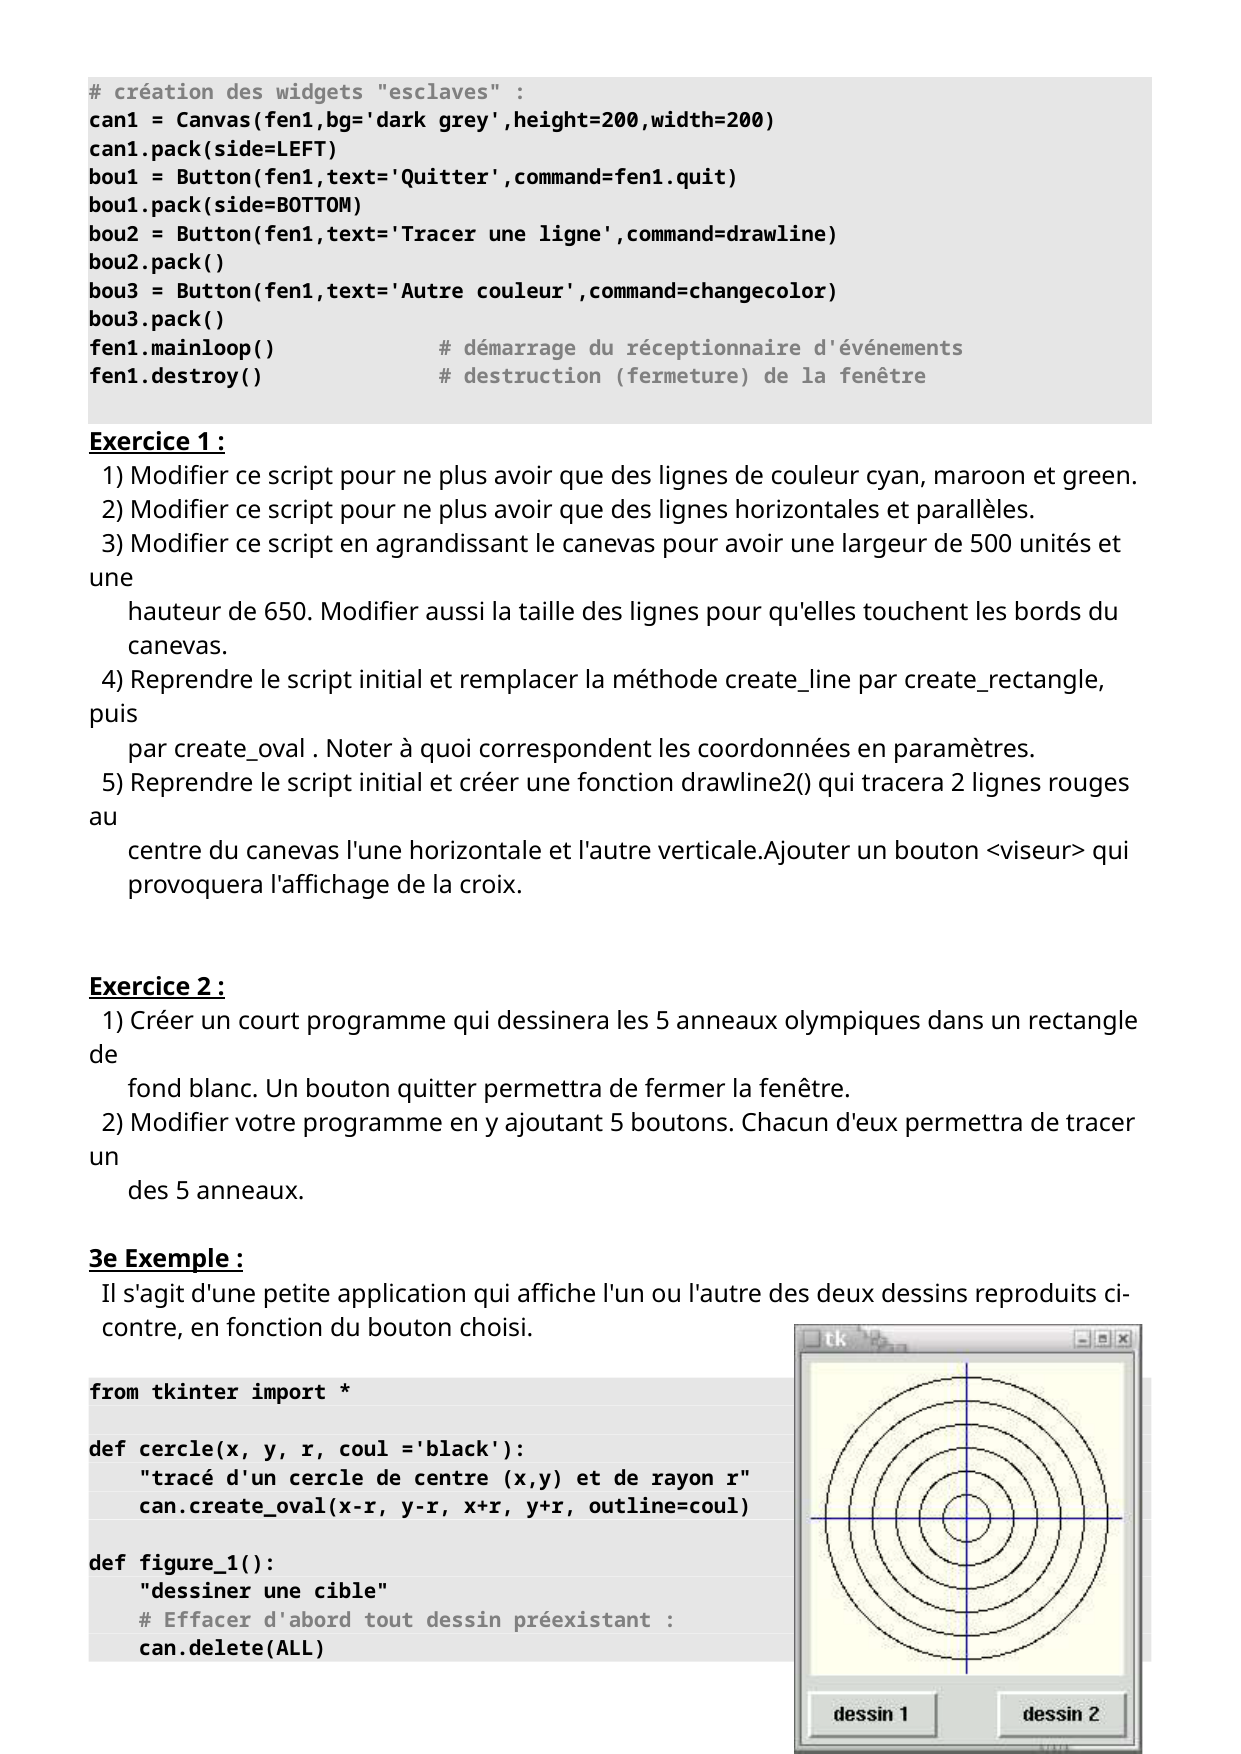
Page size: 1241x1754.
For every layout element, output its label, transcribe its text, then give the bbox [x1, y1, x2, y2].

text hauteur de 650. Modifier aussi la taille des lignes pour qu'elles touchent les bords du [88, 594, 1152, 628]
text fen1.destroy() # destruction (fermeture) de la fenêtre [88, 361, 1152, 389]
text 2) Modifier votre programme en y ajoutant 5 boutons. Chacun d'eux permettra de tracer un [88, 1105, 1152, 1173]
text bou2 = Button(fen1,text='Tracer une ligne',command=drawline) [88, 219, 1152, 247]
text centre du canevas l'une horizontale et l'autre verticale.Ajouter un bouton <viseur> qui [88, 832, 1152, 866]
picture [794, 1324, 1143, 1754]
text can.create_oval(x-r, y-r, x+r, y+r, outline=coul) [88, 1491, 794, 1519]
text provoquera l'affichage de la croix. [88, 866, 1152, 901]
text 1) Créer un court programme qui dessinera les 5 anneaux olympiques dans un rectangle de [88, 1003, 1152, 1071]
text fond blanc. Un bouton quitter permettra de fermer la fenêtre. [88, 1071, 1152, 1105]
text Il s'agit d'une petite application qui affiche l'un ou l'autre des deux dessins reproduits ci- [88, 1275, 1152, 1309]
text from tkinter import * [88, 1377, 794, 1406]
text 4) Reprendre le script initial et remplacer la méthode create_line par create_rectangle, puis [88, 662, 1152, 730]
text # création des widgets "esclaves" : [88, 77, 1152, 105]
text def cercle(x, y, r, coul ='black'): [88, 1434, 794, 1463]
text Exercice 1 : [88, 424, 1152, 458]
text des 5 anneaux. [88, 1173, 1152, 1207]
text contre, en fonction du bouton choisi. [88, 1309, 1152, 1343]
text "dessiner une cible" [88, 1576, 794, 1605]
text 5) Reprendre le script initial et créer une fonction drawline2() qui tracera 2 lignes rouges au [88, 764, 1152, 832]
text can1.pack(side=LEFT) [88, 134, 1152, 162]
text 3e Exemple : [88, 1241, 1152, 1275]
text can1 = Canvas(fen1,bg='dark grey',height=200,width=200) [88, 105, 1152, 134]
text canevas. [88, 628, 1152, 662]
text bou3.pack() [88, 304, 1152, 333]
text 2) Modifier ce script pour ne plus avoir que des lignes horizontales et parallèles. [88, 492, 1152, 526]
text Exercice 2 : [88, 969, 1152, 1003]
text 3) Modifier ce script en agrandissant le canevas pour avoir une largeur de 500 unités et une [88, 526, 1152, 594]
text bou2.pack() [88, 247, 1152, 276]
text # Effacer d'abord tout dessin préexistant : [88, 1605, 794, 1633]
text bou1.pack(side=BOTTOM) [88, 191, 1152, 219]
text 1) Modifier ce script pour ne plus avoir que des lignes de couleur cyan, maroon et green. [88, 458, 1152, 492]
text can.delete(ALL) [88, 1633, 794, 1662]
text fen1.mainloop() # démarrage du réceptionnaire d'événements [88, 333, 1152, 361]
text "tracé d'un cercle de centre (x,y) et de rayon r" [88, 1463, 794, 1491]
text par create_oval . Noter à quoi correspondent les coordonnées en paramètres. [88, 730, 1152, 764]
text bou1 = Button(fen1,text='Quitter',command=fen1.quit) [88, 162, 1152, 191]
text def figure_1(): [88, 1548, 794, 1576]
text bou3 = Button(fen1,text='Autre couleur',command=changecolor) [88, 276, 1152, 304]
